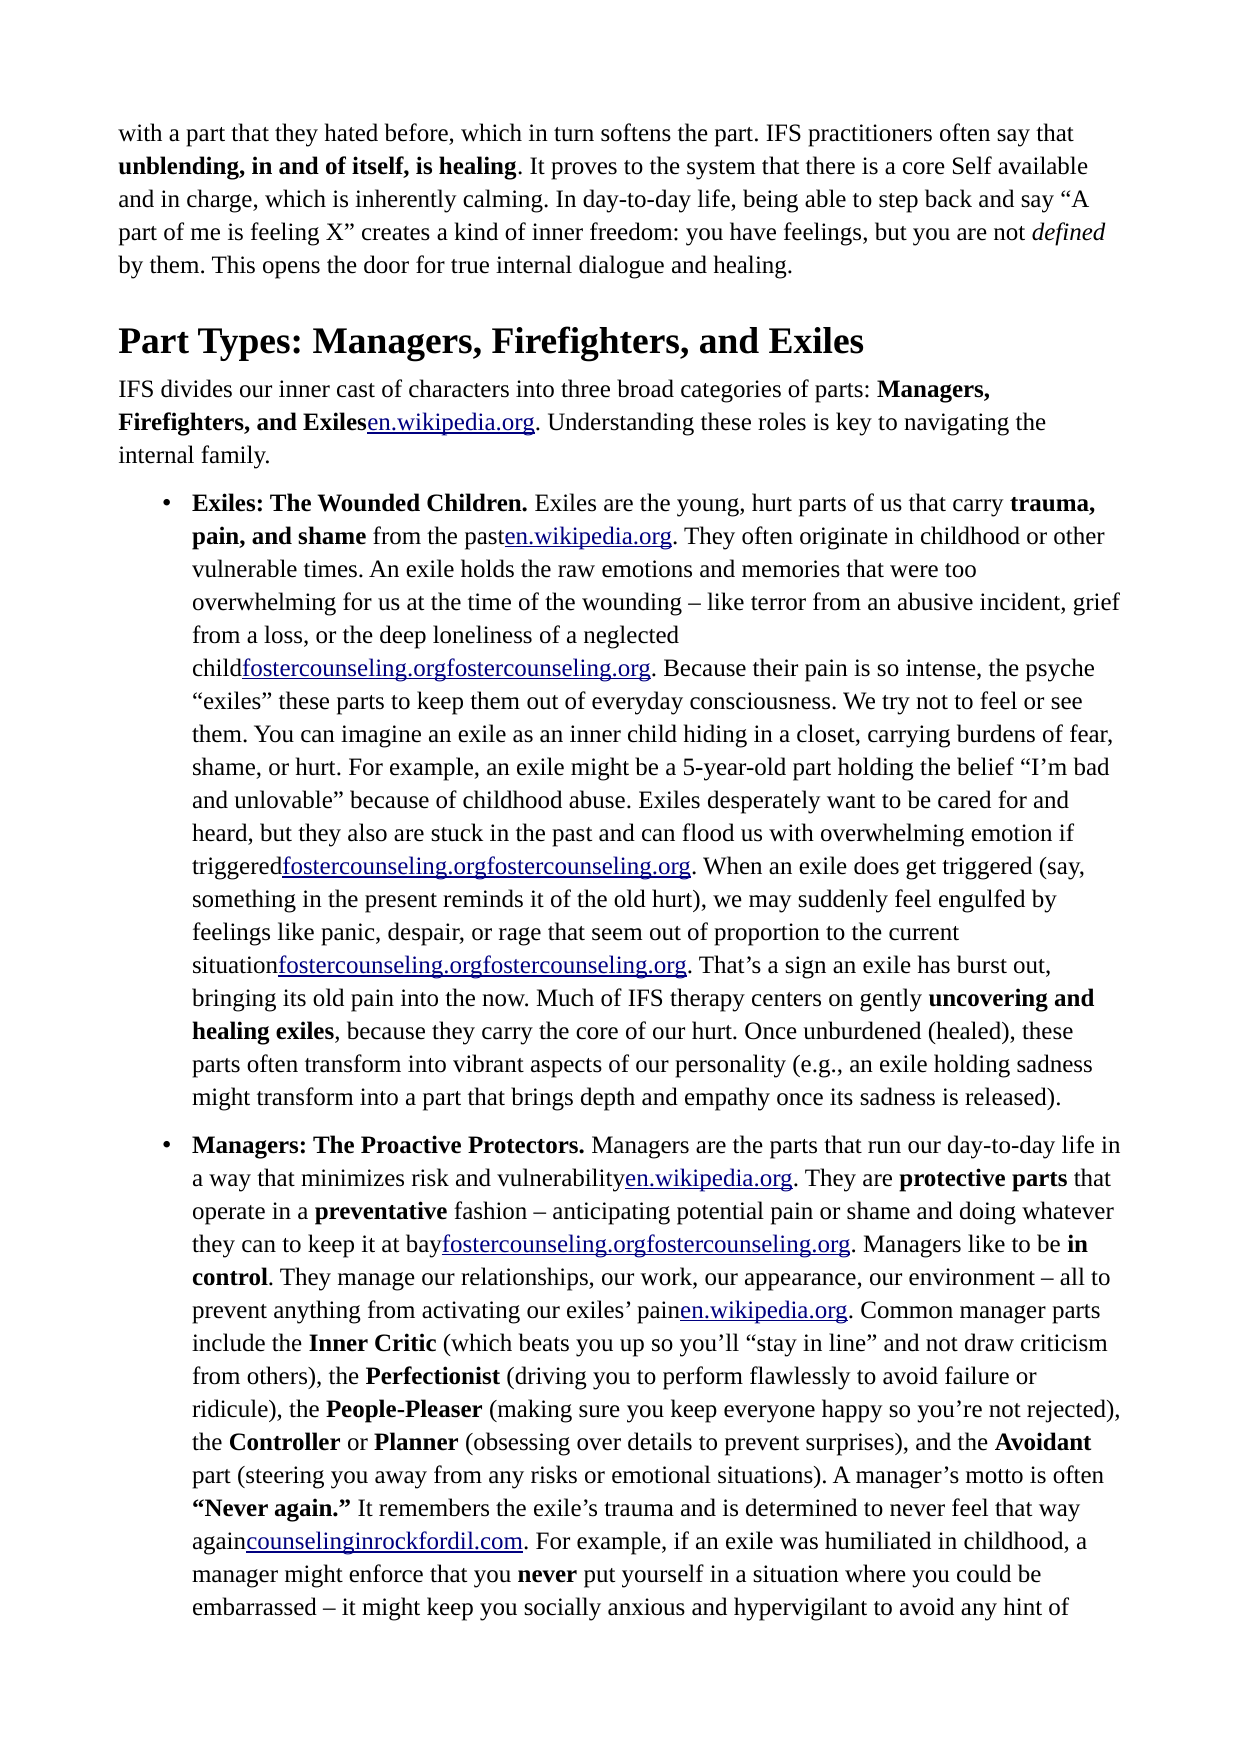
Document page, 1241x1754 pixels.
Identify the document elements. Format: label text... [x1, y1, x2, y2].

list Managers: The Proactive Protectors. Managers are the parts that run our day-to-day life in a way that minimizes risk and vulnerabilityen.wikipedia.org. They are protective parts that operate in a preventative fashion – anticipating potential pain or shame and doing whatever they can to keep it at bayfostercounseling.orgfostercounseling.org. Managers like to be in control. They manage our relationships, our work, our appearance, our environment – all to prevent anything from activating our exiles’ painen.wikipedia.org. Common manager parts include the Inner Critic (which beats you up so you’ll “stay in line” and not draw criticism from others), the Perfectionist (driving you to perform flawlessly to avoid failure or ridicule), the People-Pleaser (making sure you keep everyone happy so you’re not rejected), the Controller or Planner (obsessing over details to prevent surprises), and the Avoidant part (steering you away from any risks or emotional situations). A manager’s motto is often “Never again.” It remembers the exile’s trauma and is determined to never feel that way againcounselinginrockfordil.com. For example, if an exile was humiliated in childhood, a manager might enforce that you never put yourself in a situation where you could be embarrassed – it might keep you socially anxious and hypervigilant to avoid any hint of [162, 1130, 1122, 1621]
text with a part that they hated before, which in turn softens the part. IFS practitioners often say that unblending, in and of itself, is healing. It proves to the system that there is a core Self available and in charge, which is inherently calming. In day-to-day life, being able to step back and say “A part of me is feeling X” creates a kind of inner freedom: you have feelings, but you are not defined by them. This opens the door for true internal dialogue and healing. [118, 118, 1122, 279]
list Exiles: The Wounded Children. Exiles are the young, hurt parts of us that carry trauma, pain, and shame from the pasten.wikipedia.org. They often originate in childhood or other vulnerable times. An exile holds the raw emotions and memories that were too overwhelming for us at the time of the wounding – like terror from an abusive incident, grief from a loss, or the deep loneliness of a neglected childfostercounseling.orgfostercounseling.org. Because their pain is so intense, the psyche “exiles” these parts to keep them out of everyday consciousness. We try not to feel or see them. You can imagine an exile as an inner child hiding in a closet, carrying burdens of fear, shame, or hurt. For example, an exile might be a 5-year-old part holding the belief “I’m bad and unlovable” because of childhood abuse. Exiles desperately want to be cared for and heard, but they also are stuck in the past and can flood us with overwhelming emotion if triggeredfostercounseling.orgfostercounseling.org. When an exile does get triggered (say, something in the present reminds it of the old hurt), we may suddenly feel engulfed by feelings like panic, despair, or rage that seem out of proportion to the current situationfostercounseling.orgfostercounseling.org. That’s a sign an exile has burst out, bringing its old pain into the now. Much of IFS therapy centers on gently uncovering and healing exiles, because they carry the core of our hurt. Once unburdened (healed), these parts often transform into vibrant aspects of our personality (e.g., an exile holding sadness might transform into a part that brings depth and empathy once its sadness is released). [162, 488, 1122, 1111]
text IFS divides our inner cast of characters into three broad categories of parts: Managers, Firefighters, and Exilesen.wikipedia.org. Understanding these roles is key to navigating the internal family. [118, 374, 1122, 469]
subtitle Part Types: Managers, Firefighters, and Exiles [118, 319, 1122, 362]
